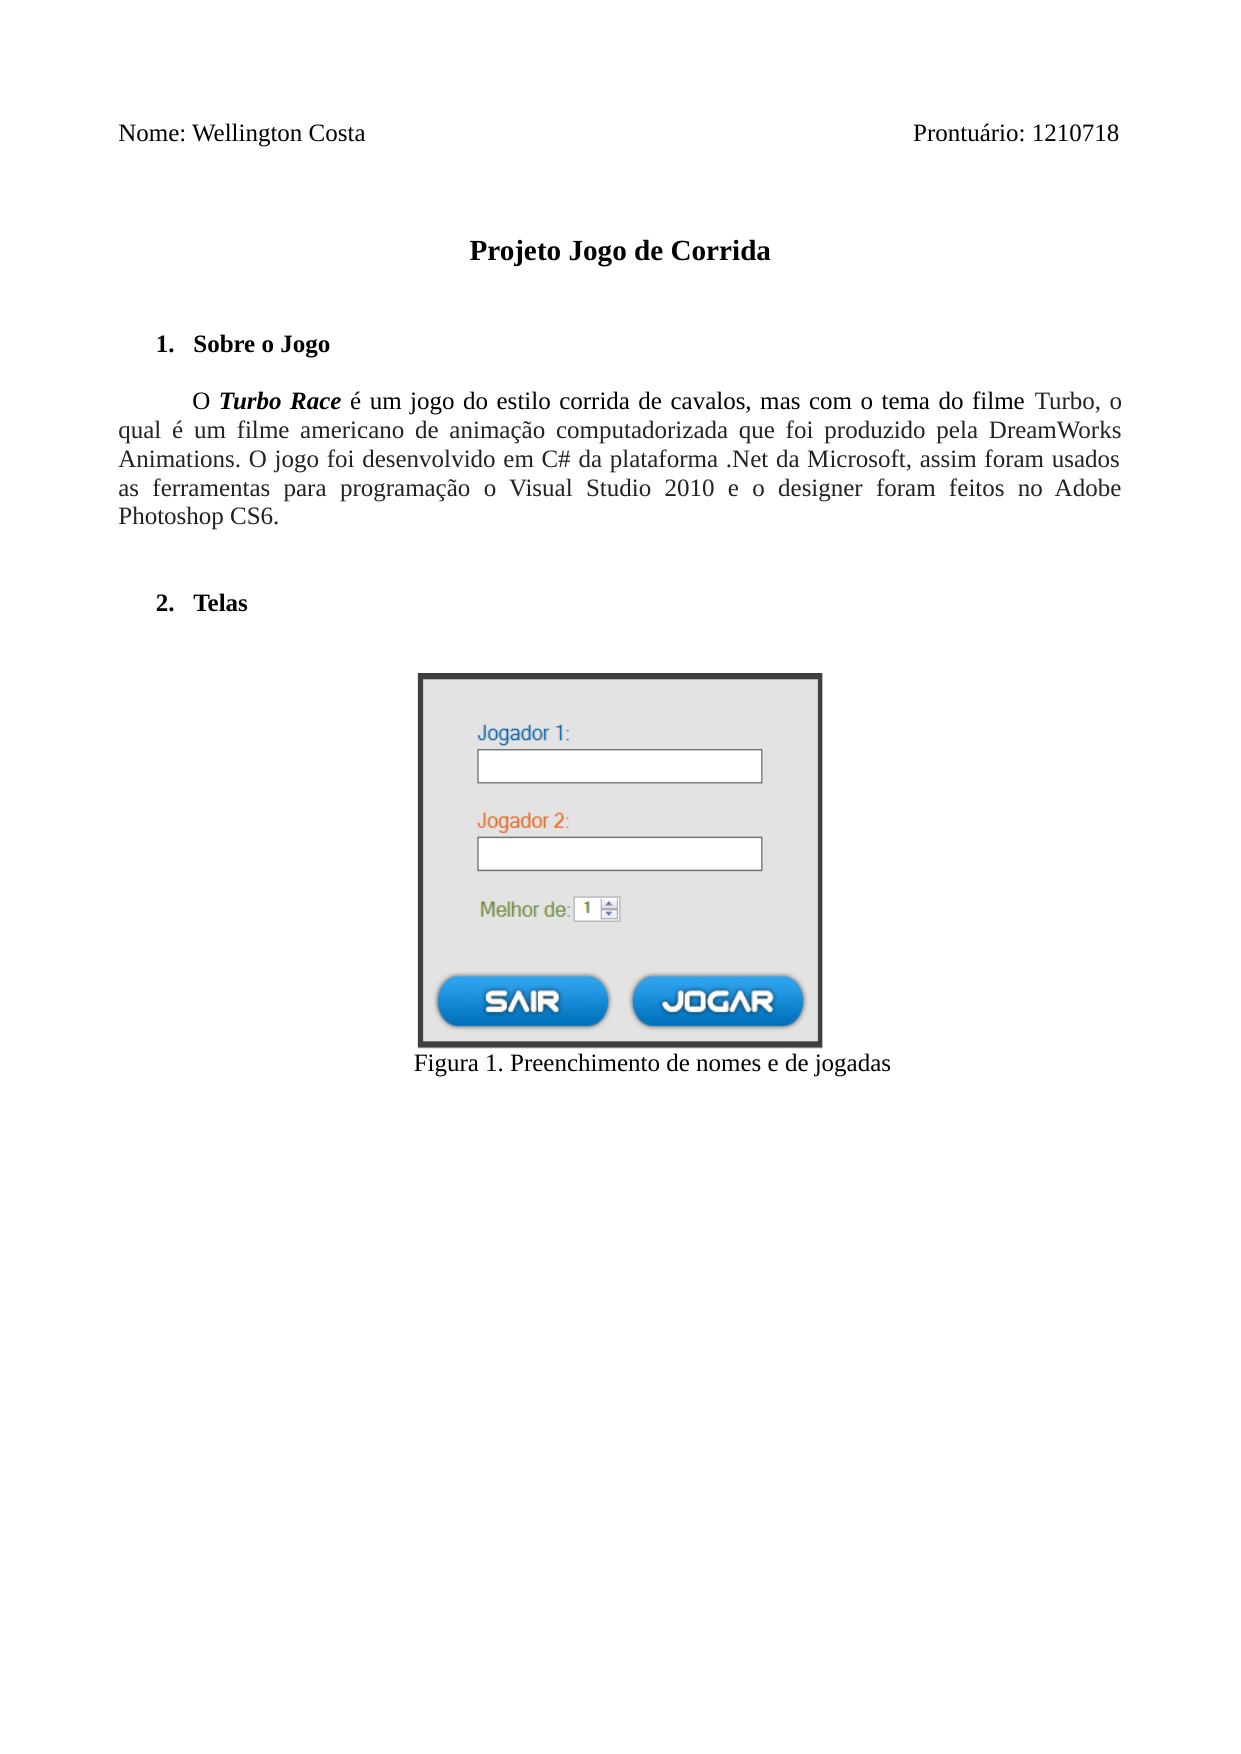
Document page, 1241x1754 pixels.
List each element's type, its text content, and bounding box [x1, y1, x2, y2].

text Figura 1. Preenchimento de nomes e de jogadas [118, 674, 1122, 1077]
list Sobre o Jogo [156, 329, 1122, 358]
text Projeto Jogo de Corrida [118, 233, 1122, 267]
list Telas [156, 588, 1122, 616]
picture [417, 673, 823, 1049]
text O Turbo Race é um jogo do estilo corrida de cavalos, mas com o tema do filme Turbo, o qual é um filme americano de animação computadorizada que foi produzido pela DreamWorks Animations. O jogo foi desenvolvido em C# da plataforma .Net da Microsoft, assim foram usados as ferramentas para programação o Visual Studio 2010 e o designer foram feitos no Adobe Photoshop CS6. [118, 386, 1122, 530]
text Nome: Wellington Costa Prontuário: 1210718 [118, 118, 1122, 147]
